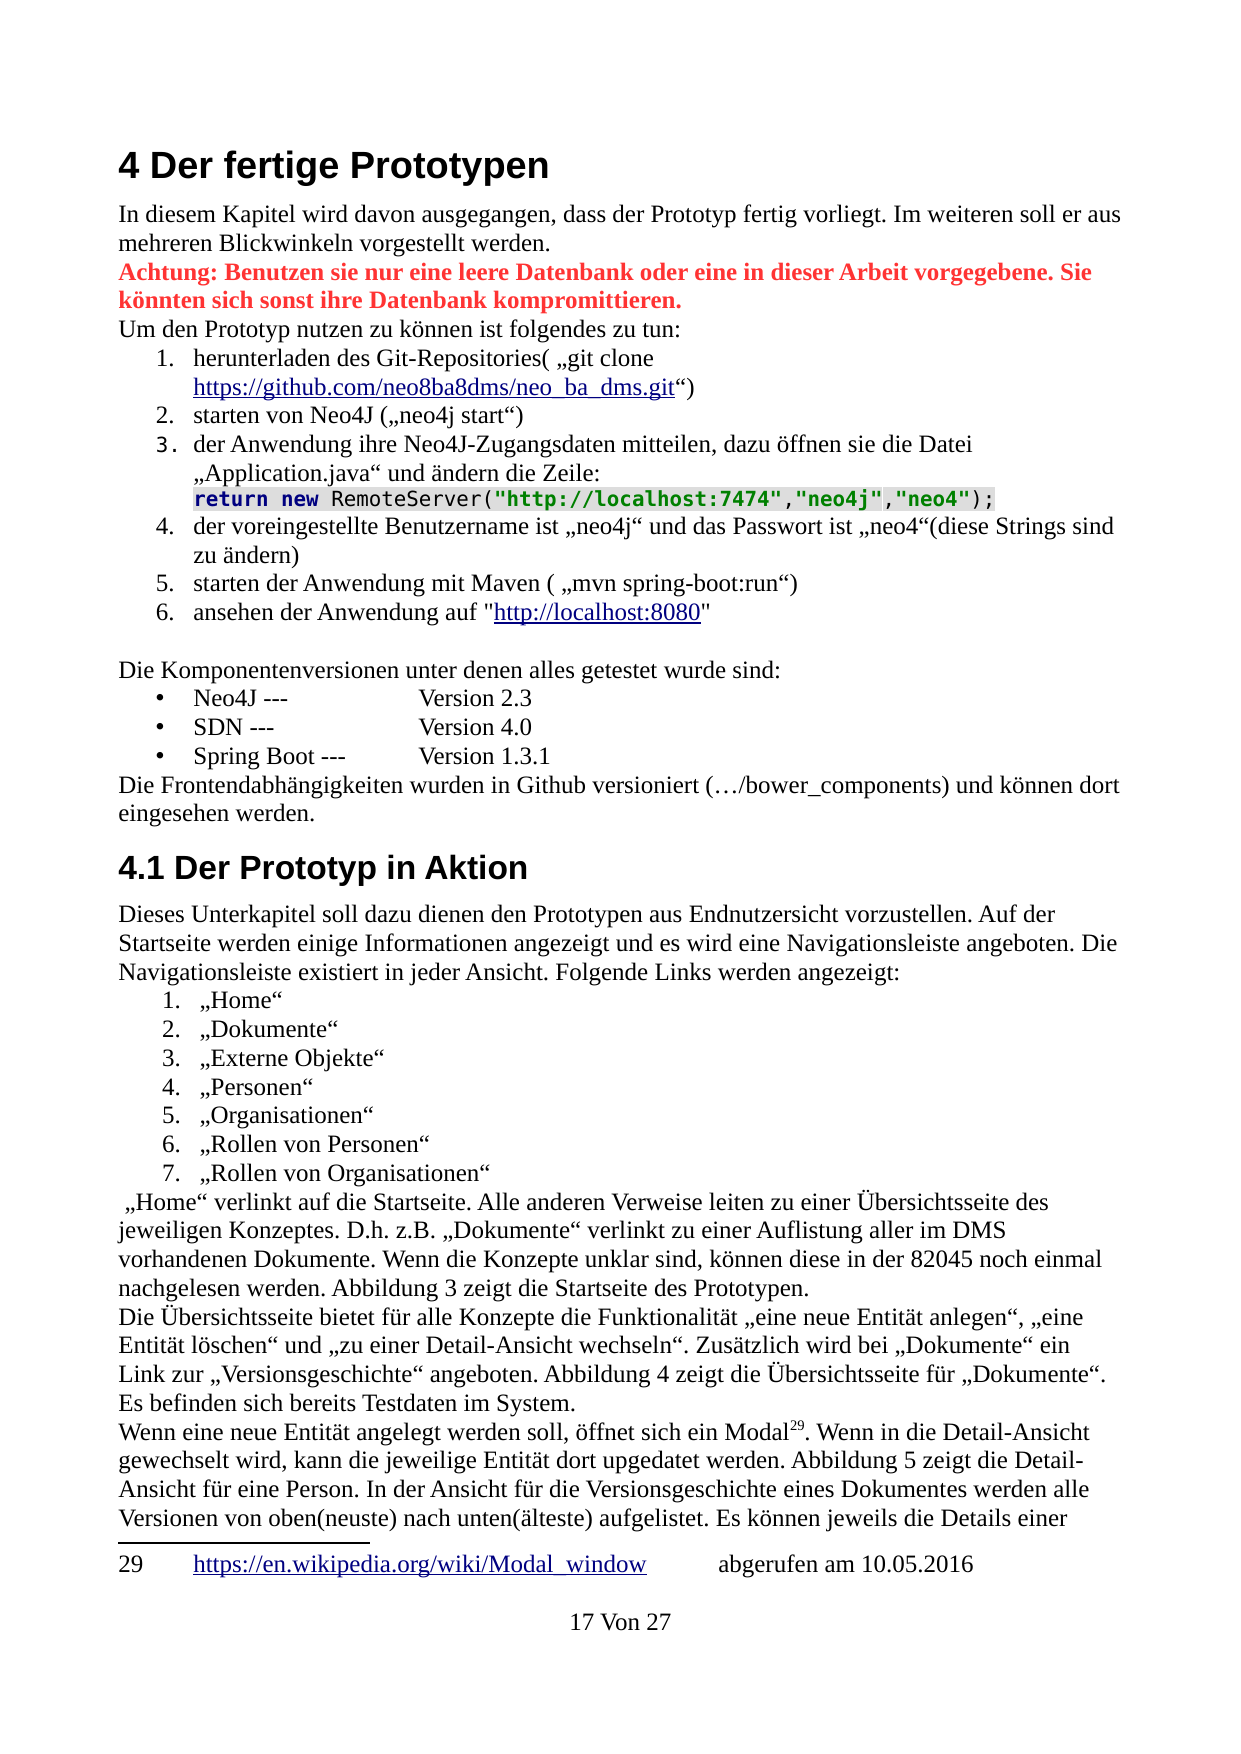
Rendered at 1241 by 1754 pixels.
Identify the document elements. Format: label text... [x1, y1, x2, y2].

list ansehen der Anwendung auf "http://localhost:8080" [156, 597, 1122, 626]
list „Dokumente“ [162, 1014, 1122, 1043]
text Wenn eine neue Entität angelegt werden soll, öffnet sich ein Modal. Wenn in die Detail-Ansicht gewechselt wird, kann die jeweilige Entität dort upgedatet werden. Abbildung 5 zeigt die Detail-Ansicht für eine Person. In der Ansicht für die Versionsgeschichte eines Dokumentes werden alle Versionen von oben(neuste) nach unten(älteste) aufgelistet. Es können jeweils die Details einer [118, 1417, 1122, 1532]
list starten der Anwendung mit Maven ( „mvn spring-boot:run“) [156, 568, 1122, 597]
list Neo4J --- Version 2.3 [156, 683, 1122, 712]
text Die Komponentenversionen unter denen alles getestet wurde sind: [118, 655, 1122, 683]
list „Home“ [162, 986, 1122, 1014]
text In diesem Kapitel wird davon ausgegangen, dass der Prototyp fertig vorliegt. Im weiteren soll er aus mehreren Blickwinkeln vorgestellt werden. [118, 199, 1122, 257]
list starten von Neo4J („neo4j start“) [156, 401, 1122, 429]
list „Rollen von Organisationen“ [162, 1158, 1122, 1187]
subtitle 4.1 Der Prototyp in Aktion [118, 848, 1122, 887]
list Spring Boot --- Version 1.3.1 [156, 741, 1122, 770]
text Dieses Unterkapitel soll dazu dienen den Prototypen aus Endnutzersicht vorzustellen. Auf der Startseite werden einige Informationen angezeigt und es wird eine Navigationsleiste angeboten. Die Navigationsleiste existiert in jeder Ansicht. Folgende Links werden angezeigt: [118, 899, 1122, 986]
list SDN --- Version 4.0 [156, 712, 1122, 741]
subtitle 4 Der fertige Prototypen [118, 143, 1122, 187]
list „Organisationen“ [162, 1101, 1122, 1129]
text https://en.wikipedia.org/wiki/Modal_window abgerufen am 10.05.2016 [118, 1549, 1122, 1578]
text Achtung: Benutzen sie nur eine leere Datenbank oder eine in dieser Arbeit vorgegebene. Sie könnten sich sonst ihre Datenbank kompromittieren. [118, 257, 1122, 314]
text Um den Prototyp nutzen zu können ist folgendes zu tun: [118, 314, 1122, 343]
text Die Übersichtsseite bietet für alle Konzepte die Funktionalität „eine neue Entität anlegen“, „eine Entität löschen“ und „zu einer Detail-Ansicht wechseln“. Zusätzlich wird bei „Dokumente“ ein Link zur „Versionsgeschichte“ angeboten. Abbildung 4 zeigt die Übersichtsseite für „Dokumente“. Es befinden sich bereits Testdaten im System. [118, 1302, 1122, 1417]
list „Rollen von Personen“ [162, 1129, 1122, 1158]
text „Home“ verlinkt auf die Startseite. Alle anderen Verweise leiten zu einer Übersichtsseite des jeweiligen Konzeptes. D.h. z.B. „Dokumente“ verlinkt zu einer Auflistung aller im DMS vorhandenen Dokumente. Wenn die Konzepte unklar sind, können diese in der 82045 noch einmal nachgelesen werden. Abbildung 3 zeigt die Startseite des Prototypen. [118, 1187, 1122, 1302]
list herunterladen des Git-Repositories( „git clone https://github.com/neo8ba8dms/neo_ba_dms.git“) [156, 343, 1122, 401]
list „Personen“ [162, 1072, 1122, 1101]
list der Anwendung ihre Neo4J-Zugangsdaten mitteilen, dazu öffnen sie die Datei „Application.java“ und ändern die Zeile: return new RemoteServer("http://localhost:7474","neo4j","neo4"); [156, 429, 1122, 511]
text Die Frontendabhängigkeiten wurden in Github versioniert (…/bower_components) und können dort eingesehen werden. [118, 770, 1122, 827]
list der voreingestellte Benutzername ist „neo4j“ und das Passwort ist „neo4“(diese Strings sind zu ändern) [156, 511, 1122, 568]
list „Externe Objekte“ [162, 1043, 1122, 1072]
